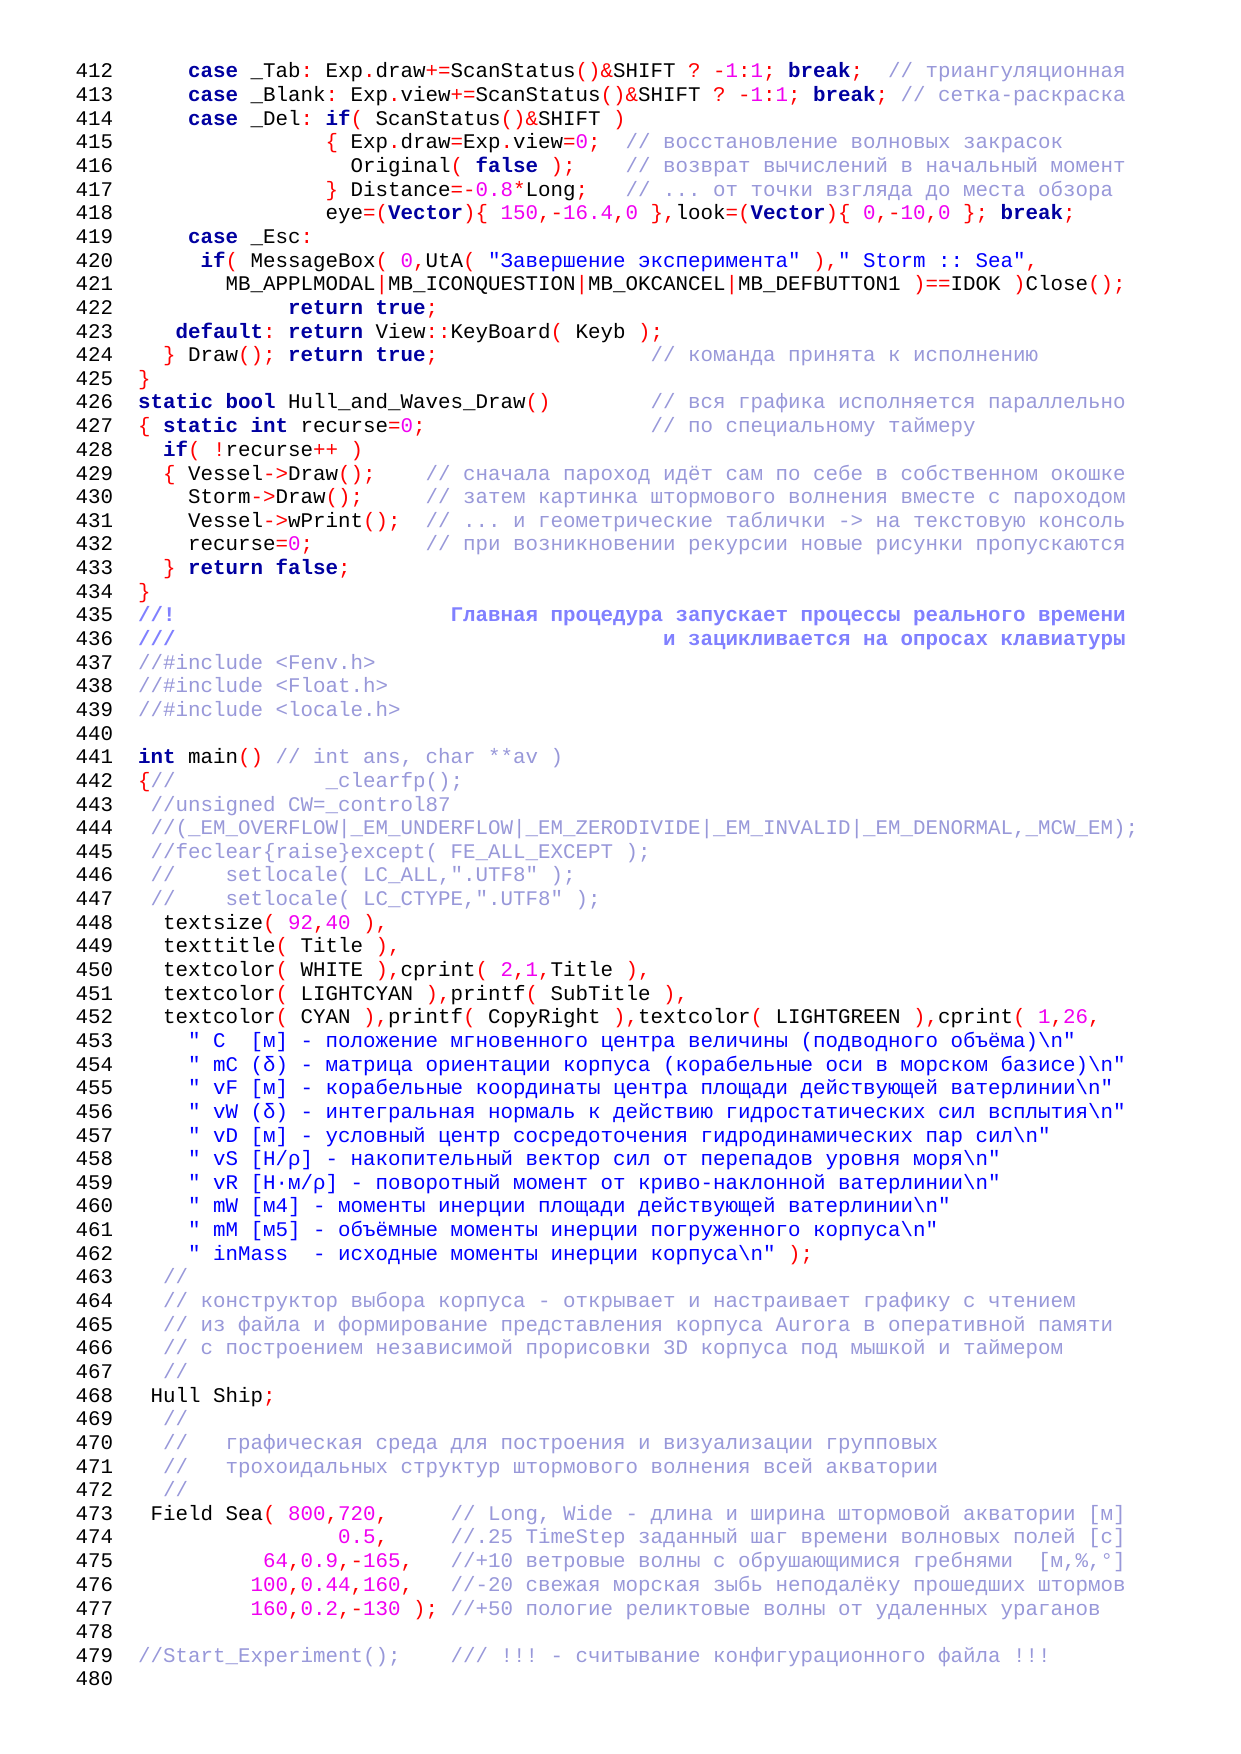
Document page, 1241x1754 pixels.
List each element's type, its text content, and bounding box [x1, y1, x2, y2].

subtitle 438 //#include <Float.h> [75, 675, 1181, 699]
subtitle 452 textcolor( CYAN ),printf( CopyRight ),textcolor( LIGHTGREEN ),cprint( 1,26, [1013, 1006, 1181, 1030]
subtitle 470 // графическая среда для построения и визуализации групповых [75, 1432, 1181, 1456]
subtitle 442 {// _clearfp(); [75, 770, 1181, 793]
subtitle 421 MB_APPLMODAL|MB_ICONQUESTION|MB_OKCANCEL|MB_DEFBUTTON1 )==IDOK )Close(); [1088, 273, 1181, 297]
subtitle 447 // setlocale( LC_CTYPE,".UTF8" ); [75, 888, 1181, 912]
subtitle 468 Hull Ship; [75, 1385, 150, 1408]
subtitle 469 // [75, 1408, 1181, 1432]
subtitle 454 " mC (δ) - матрица ориентации корпуса (корабельные оси в морском базисе)\n" [75, 1054, 1181, 1077]
subtitle 415 { Exp.draw=Exp.view=0; // восстановление волновых закрасок [563, 131, 1181, 155]
subtitle 436 /// и зацикливается на опросах клавиатуры [75, 628, 1181, 652]
subtitle 474 0.5, //.25 TimeStep заданный шаг времени волновых полей [c] [75, 1527, 1181, 1550]
subtitle 433 } return false; [75, 557, 1181, 581]
subtitle 459 " vR [H·м/ρ] - поворотный момент от криво-наклонной ватерлинии\n" [75, 1172, 1181, 1196]
subtitle 435 //! Главная процедура запускает процессы реального времени [75, 604, 1181, 628]
subtitle 427 { static int recurse=0; // по специальному таймеру [388, 415, 1181, 439]
subtitle 430 Storm->Draw(); // затем картинка штормового волнения вместе с пароходом [325, 486, 1181, 510]
subtitle 416 Original( false ); // возврат вычислений в начальный момент [75, 155, 350, 179]
subtitle 414 case _Del: if( ScanStatus()&SHIFT ) [613, 108, 1181, 131]
subtitle 451 textcolor( LIGHTCYAN ),printf( SubTitle ), [663, 983, 1181, 1006]
subtitle 412 case _Tab: Exp.draw+=ScanStatus()&SHIFT ? -1:1; break; // триангуляционная [75, 61, 250, 84]
subtitle 467 // [75, 1361, 1181, 1385]
subtitle 423 default: return View::KeyBoard( Keyb ); [638, 321, 1181, 344]
subtitle 426 static bool Hull_and_Waves_Draw() // вся графика исполняется параллельно [525, 392, 1181, 415]
subtitle 457 " vD [м] - условный центр сосредоточения гидродинамических пар сил\n" [75, 1124, 1181, 1148]
subtitle 444 //(_EM_OVERFLOW|_EM_UNDERFLOW|_EM_ZERODIVIDE|_EM_INVALID|_EM_DENORMAL,_MCW_EM); [75, 817, 1181, 841]
subtitle 431 Vessel->wPrint(); // ... и геометрические таблички -> на текстовую консоль [75, 510, 188, 533]
subtitle 452 textcolor( CYAN ),printf( CopyRight ),textcolor( LIGHTGREEN ),cprint( 1,26, [75, 1006, 163, 1030]
subtitle 464 // конструктор выбора корпуса - открывает и настраивает графику с чтением [75, 1290, 1181, 1314]
subtitle 414 case _Del: if( ScanStatus()&SHIFT ) [500, 108, 538, 131]
subtitle 420 if( MessageBox( 0,UtA( "Завершение эксперимента" )," Storm :: Sea", [75, 250, 250, 273]
subtitle 440 [75, 723, 1181, 746]
subtitle 441 int main() // int ans, char **av ) [75, 746, 188, 770]
subtitle 473 Field Sea( 800,720, // Long, Wide - длина и ширина штормовой акватории [м] [75, 1503, 150, 1527]
subtitle 450 textcolor( WHITE ),cprint( 2,1,Title ), [75, 959, 163, 983]
subtitle 428 if( !recurse++ ) [313, 439, 1181, 462]
subtitle 471 // трохоидальных структур штормового волнения всей акватории [75, 1456, 1181, 1479]
subtitle 432 recurse=0; // при возникновении рекурсии новые рисунки пропускаются [75, 533, 1181, 557]
subtitle 456 " vW (δ) - интегральная нормаль к действию гидростатических сил всплытия\n" [75, 1101, 1181, 1124]
subtitle 480 [75, 1668, 1181, 1692]
subtitle 449 texttitle( Title ), [275, 935, 300, 959]
subtitle 419 case _Esc: [300, 226, 1181, 250]
subtitle 412 case _Tab: Exp.draw+=ScanStatus()&SHIFT ? -1:1; break; // триангуляционная [688, 61, 1181, 84]
subtitle 460 " mW [м4] - моменты инерции площади действующей ватерлинии\n" [75, 1196, 1181, 1219]
subtitle 466 // с построением независимой прорисовки 3D корпуса под мышкой и таймером [75, 1337, 1181, 1361]
subtitle 421 MB_APPLMODAL|MB_ICONQUESTION|MB_OKCANCEL|MB_DEFBUTTON1 )==IDOK )Close(); [75, 273, 225, 297]
subtitle 453 " C [м] - положение мгновенного центра величины (подводного объёма)\n" [75, 1030, 1181, 1054]
subtitle 423 default: return View::KeyBoard( Keyb ); [75, 321, 375, 344]
subtitle 448 textsize( 92,40 ), [263, 912, 1181, 935]
subtitle 450 textcolor( WHITE ),cprint( 2,1,Title ), [625, 959, 1181, 983]
subtitle 472 // [75, 1479, 1181, 1503]
subtitle 431 Vessel->wPrint(); // ... и геометрические таблички -> на текстовую консоль [363, 510, 1181, 533]
subtitle 461 " mM [м5] - объёмные моменты инерции погруженного корпуса\n" [75, 1219, 1181, 1243]
subtitle 445 //feclear{raise}except( FE_ALL_EXCEPT ); [75, 841, 1181, 864]
subtitle 477 160,0.2,-130 ); //+50 пологие реликтовые волны от удаленных ураганов [75, 1597, 1181, 1621]
subtitle 422 return true; [75, 297, 1181, 321]
subtitle 475 64,0.9,-165, //+10 ветровые волны с обрушающимися гребнями [м,%,°] [75, 1550, 1181, 1574]
subtitle 446 // setlocale( LC_ALL,".UTF8" ); [75, 864, 1181, 888]
subtitle 426 static bool Hull_and_Waves_Draw() // вся графика исполняется параллельно [75, 392, 288, 415]
subtitle 417 } Distance=-0.8*Long; // ... от точки взгляда до места обзора [575, 179, 1181, 202]
subtitle 417 } Distance=-0.8*Long; // ... от точки взгляда до места обзора [450, 179, 525, 202]
subtitle 479 //Start_Experiment(); /// !!! - считывание конфигурационного файла !!! [75, 1645, 1181, 1668]
subtitle 449 texttitle( Title ), [375, 935, 1181, 959]
subtitle 415 { Exp.draw=Exp.view=0; // восстановление волновых закрасок [75, 131, 350, 155]
subtitle 429 { Vessel->Draw(); // сначала пароход идёт сам по себе в собственном окошке [75, 462, 1181, 486]
subtitle 430 Storm->Draw(); // затем картинка штормового волнения вместе с пароходом [75, 486, 188, 510]
subtitle 417 } Distance=-0.8*Long; // ... от точки взгляда до места обзора [75, 179, 350, 202]
subtitle 468 Hull Ship; [263, 1385, 1181, 1408]
subtitle 465 // из файла и формирование представления корпуса Aurora в оперативной памяти [75, 1314, 1181, 1337]
subtitle 416 Original( false ); // возврат вычислений в начальный момент [450, 155, 1181, 179]
subtitle 424 } Draw(); return true; // команда принята к исполнению [75, 344, 188, 368]
subtitle 463 // [75, 1266, 1181, 1290]
subtitle 449 texttitle( Title ), [75, 935, 163, 959]
subtitle 425 } [75, 368, 1181, 392]
subtitle 473 Field Sea( 800,720, // Long, Wide - длина и ширина штормовой акватории [м] [263, 1503, 1181, 1527]
subtitle 441 int main() // int ans, char **av ) [238, 746, 1181, 770]
subtitle 455 " vF [м] - корабельные координаты центра площади действующей ватерлинии\n" [75, 1077, 1181, 1101]
subtitle 450 textcolor( WHITE ),cprint( 2,1,Title ), [475, 959, 550, 983]
subtitle 420 if( MessageBox( 0,UtA( "Завершение эксперимента" )," Storm :: Sea", [463, 250, 1181, 273]
subtitle 443 //unsigned CW=_control87 [75, 793, 1181, 817]
subtitle 413 case _Blank: Exp.view+=ScanStatus()&SHIFT ? -1:1; break; // сетка-раскраска [75, 84, 250, 108]
subtitle 419 case _Esc: [75, 226, 250, 250]
subtitle 414 case _Del: if( ScanStatus()&SHIFT ) [75, 108, 250, 131]
subtitle 451 textcolor( LIGHTCYAN ),printf( SubTitle ), [75, 983, 163, 1006]
subtitle 478 [75, 1621, 1181, 1645]
subtitle 427 { static int recurse=0; // по специальному таймеру [75, 415, 300, 439]
subtitle 414 case _Del: if( ScanStatus()&SHIFT ) [300, 108, 375, 131]
subtitle 448 textsize( 92,40 ), [75, 912, 163, 935]
subtitle 458 " vS [H/ρ] - накопительный вектор сил от перепадов уровня моря\n" [75, 1148, 1181, 1172]
subtitle 428 if( !recurse++ ) [75, 439, 225, 462]
subtitle 462 " inMass - исходные моменты инерции корпуса\n" ); [75, 1243, 1181, 1266]
subtitle 437 //#include <Fenv.h> [75, 652, 1181, 675]
subtitle 434 } [75, 581, 1181, 604]
subtitle 476 100,0.44,160, //-20 свежая морская зыбь неподалёку прошедших штормов [75, 1574, 1181, 1597]
subtitle 413 case _Blank: Exp.view+=ScanStatus()&SHIFT ? -1:1; break; // сетка-раскраска [713, 84, 1181, 108]
subtitle 424 } Draw(); return true; // команда принята к исполнению [238, 344, 1181, 368]
subtitle 418 eye=(Vector){ 150,-16.4,0 },look=(Vector){ 0,-10,0 }; break; [75, 202, 1181, 226]
subtitle 439 //#include <locale.h> [75, 699, 1181, 723]
